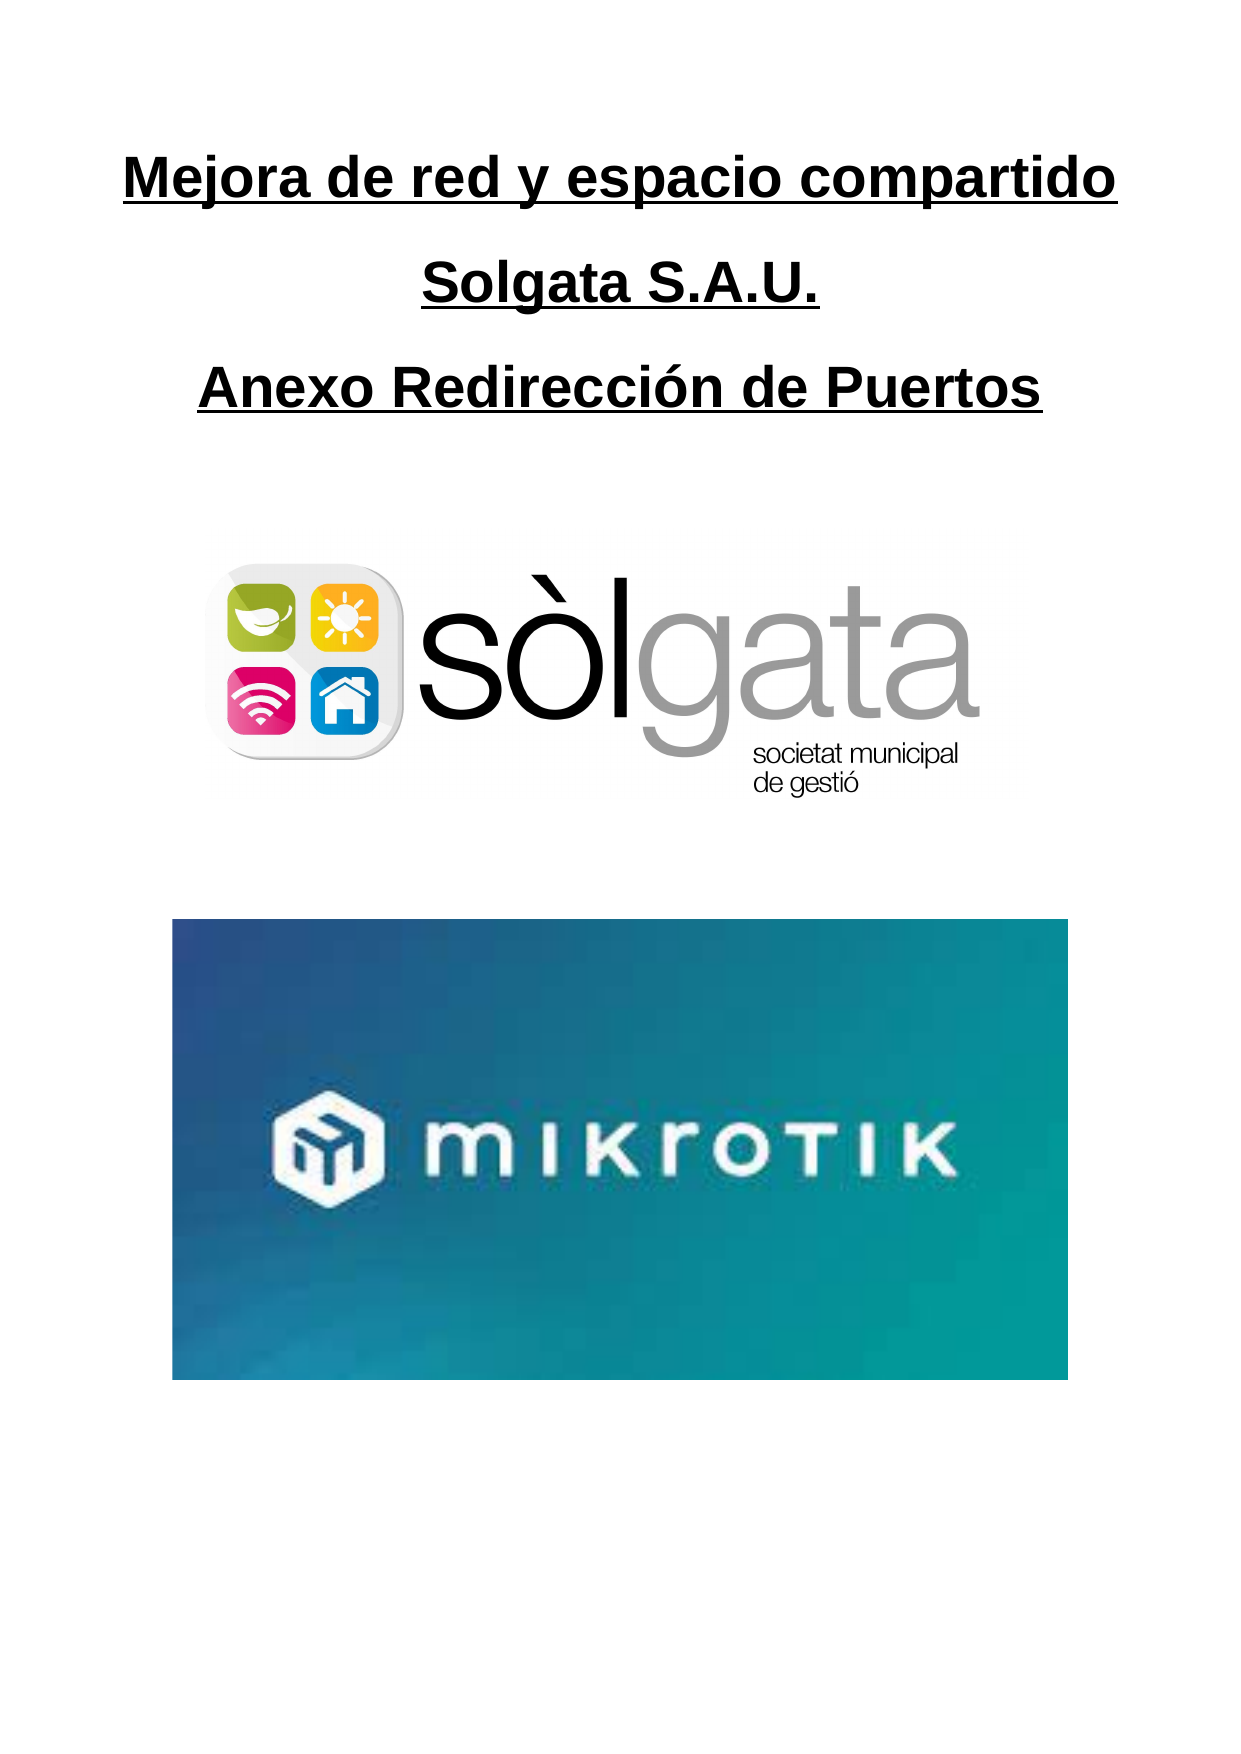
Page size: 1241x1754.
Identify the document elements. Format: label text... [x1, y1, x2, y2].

picture [205, 528, 1030, 799]
picture [172, 919, 1068, 1380]
title Mejora de red y espacio compartido [118, 143, 1122, 210]
title Solgata S.A.U. [118, 248, 1122, 315]
title Anexo Redirección de Puertos [118, 352, 1122, 419]
